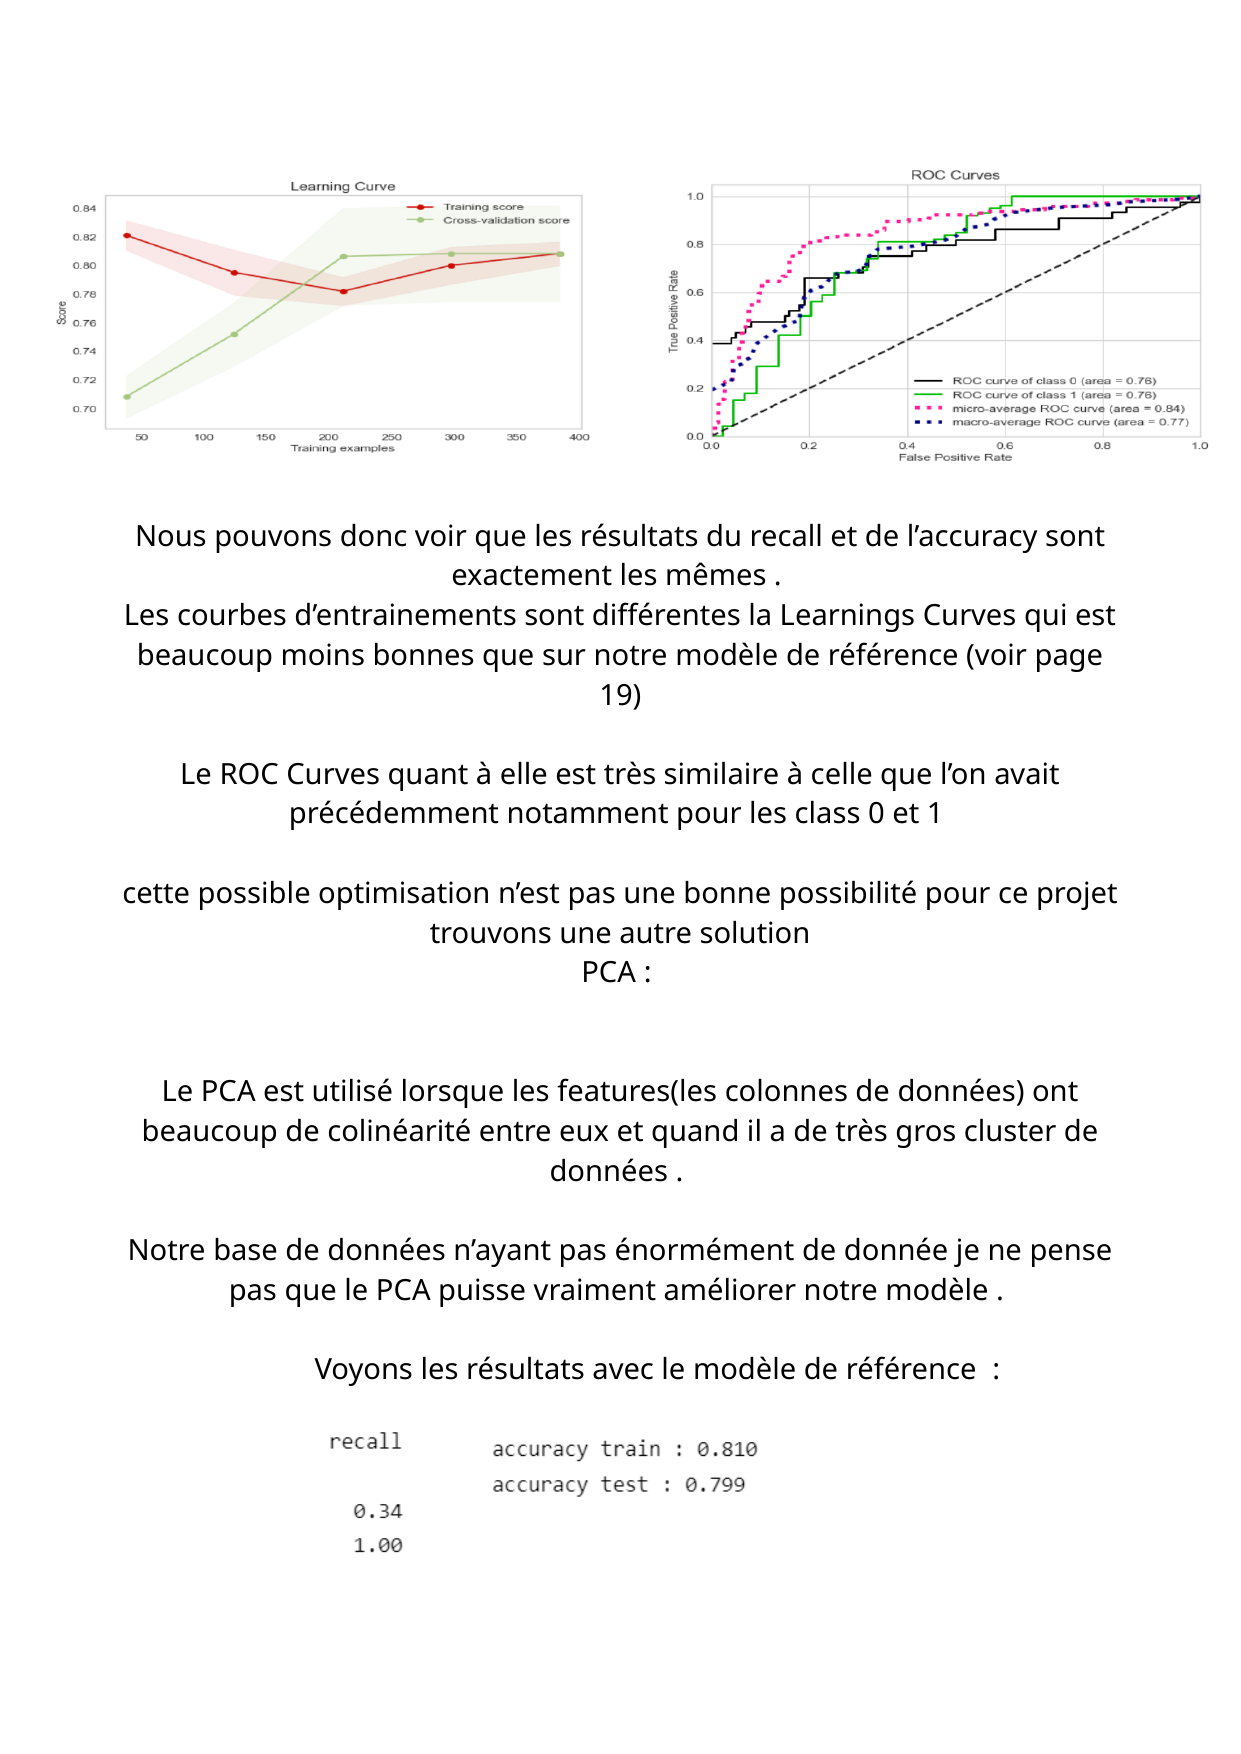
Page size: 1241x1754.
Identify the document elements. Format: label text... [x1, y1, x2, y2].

text PCA : [118, 952, 1122, 991]
picture [328, 1421, 407, 1561]
text cette possible optimisation n’est pas une bonne possibilité pour ce projet trouvons une autre solution [118, 872, 1122, 952]
text Les courbes d’entrainements sont différentes la Learnings Curves qui est beaucoup moins bonnes que sur notre modèle de référence (voir page 19) [118, 594, 1122, 713]
text Le ROC Curves quant à elle est très similaire à celle que l’on avait précédemment notamment pour les class 0 et 1 [118, 753, 1122, 832]
picture [43, 175, 607, 466]
text Le PCA est utilisé lorsque les features(les colonnes de données) ont beaucoup de colinéarité entre eux et quand il a de très gros cluster de données . [118, 1071, 1122, 1190]
picture [477, 1427, 763, 1507]
text Voyons les résultats avec le modèle de référence : [118, 1348, 1122, 1388]
picture [654, 166, 1215, 466]
text Notre base de données n’ayant pas énormément de donnée je ne pense pas que le PCA puisse vraiment améliorer notre modèle . [118, 1229, 1122, 1309]
text Nous pouvons donc voir que les résultats du recall et de l’accuracy sont exactement les mêmes . [118, 515, 1122, 594]
